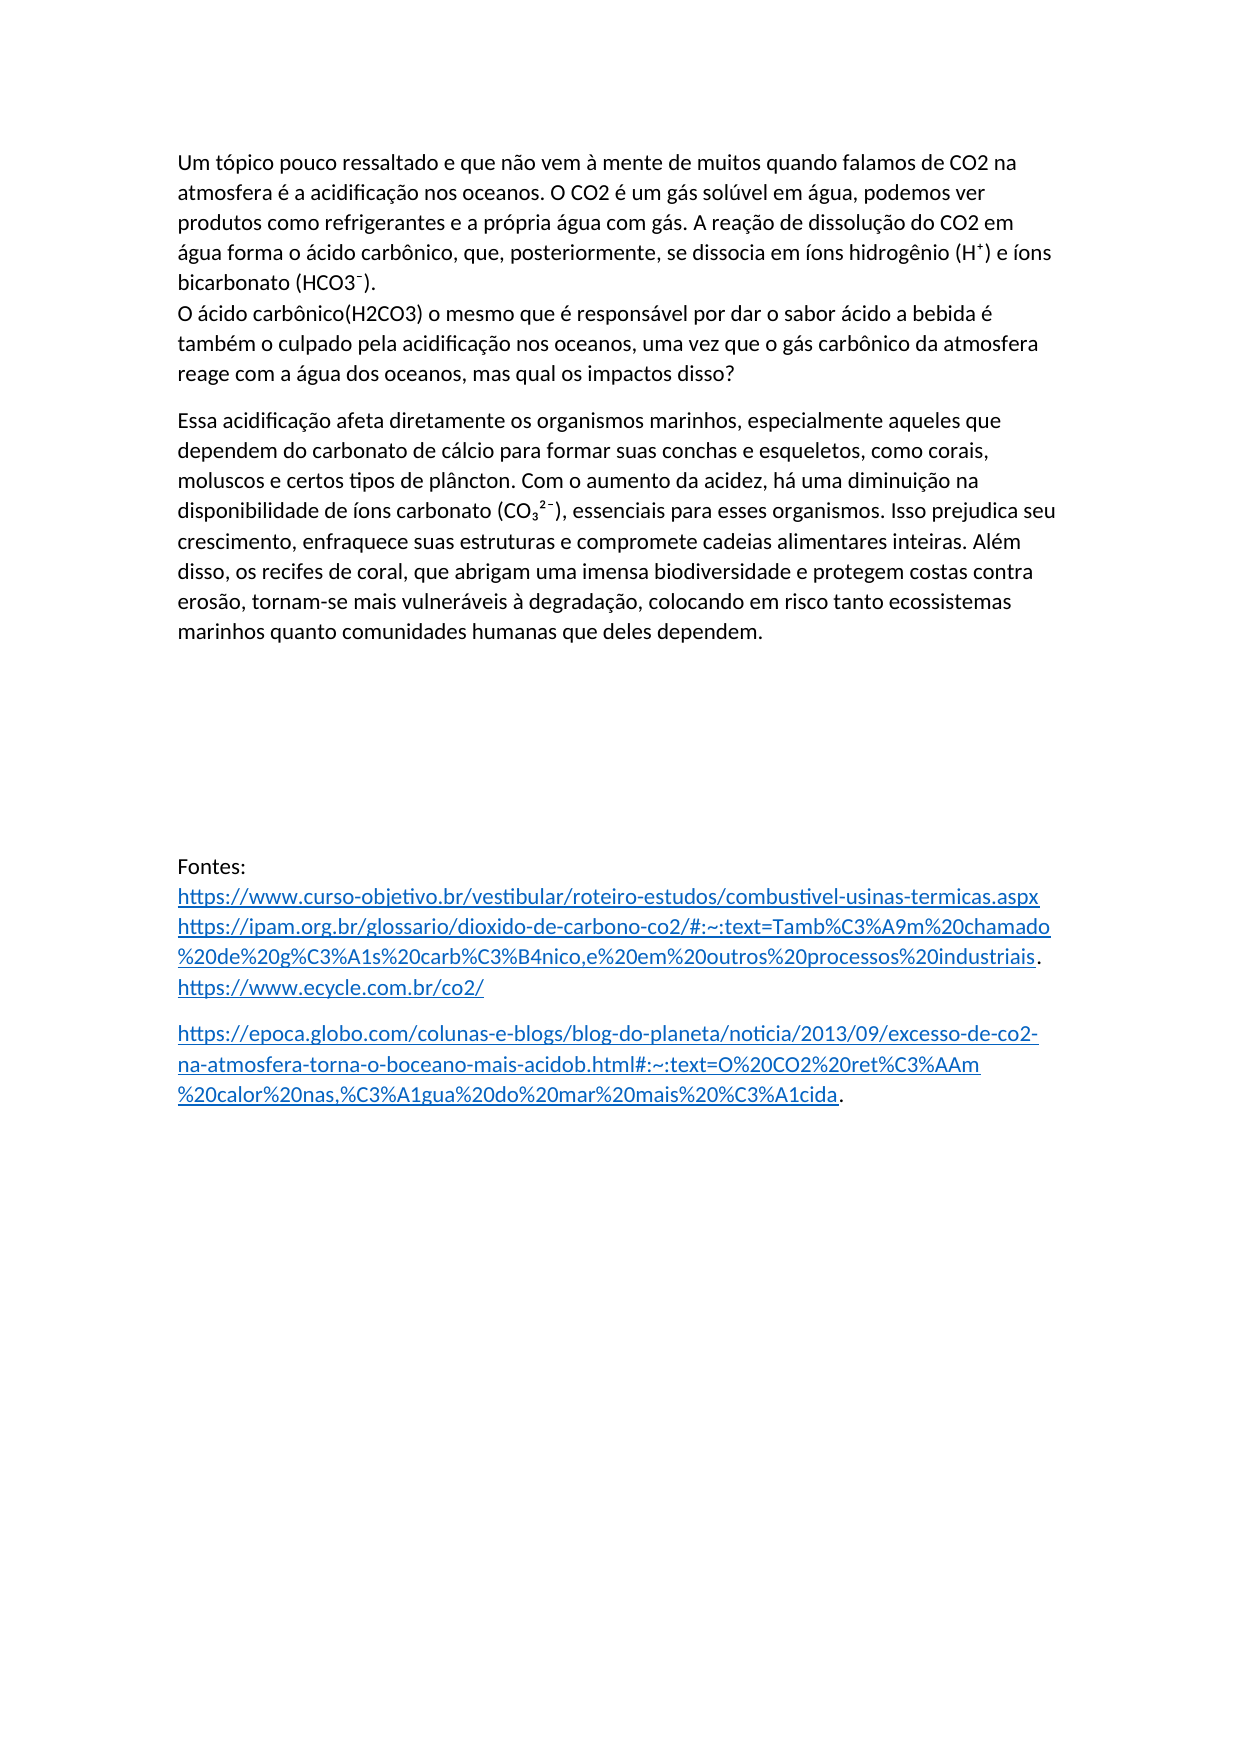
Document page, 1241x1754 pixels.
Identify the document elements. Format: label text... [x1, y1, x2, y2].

text Essa acidificação afeta diretamente os organismos marinhos, especialmente aqueles que dependem do carbonato de cálcio para formar suas conchas e esqueletos, como corais, moluscos e certos tipos de plâncton. Com o aumento da acidez, há uma diminuição na disponibilidade de íons carbonato (CO₃²⁻), essenciais para esses organismos. Isso prejudica seu crescimento, enfraquece suas estruturas e compromete cadeias alimentares inteiras. Além disso, os recifes de coral, que abrigam uma imensa biodiversidade e protegem costas contra erosão, tornam-se mais vulneráveis à degradação, colocando em risco tanto ecossistemas marinhos quanto comunidades humanas que deles dependem. [177, 406, 1063, 645]
text Fontes: https://www.curso-objetivo.br/vestibular/roteiro-estudos/combustivel-usinas-termicas.aspx https://ipam.org.br/glossario/dioxido-de-carbono-co2/#:~:text=Tamb%C3%A9m%20chamado%20de%20g%C3%A1s%20carb%C3%B4nico,e%20em%20outros%20processos%20industriais. https://www.ecycle.com.br/co2/ [177, 852, 1063, 1001]
text Um tópico pouco ressaltado e que não vem à mente de muitos quando falamos de CO2 na atmosfera é a acidificação nos oceanos. O CO2 é um gás solúvel em água, podemos ver produtos como refrigerantes e a própria água com gás. A reação de dissolução do CO2 em água forma o ácido carbônico, que, posteriormente, se dissocia em íons hidrogênio (H⁺) e íons bicarbonato (HCO3⁻). O ácido carbônico(H2CO3) o mesmo que é responsável por dar o sabor ácido a bebida é também o culpado pela acidificação nos oceanos, uma vez que o gás carbônico da atmosfera reage com a água dos oceanos, mas qual os impactos disso? [177, 148, 1063, 387]
text https://epoca.globo.com/colunas-e-blogs/blog-do-planeta/noticia/2013/09/excesso-de-co2-na-atmosfera-torna-o-boceano-mais-acidob.html#:~:text=O%20CO2%20ret%C3%AAm%20calor%20nas,%C3%A1gua%20do%20mar%20mais%20%C3%A1cida. [177, 1019, 1063, 1108]
